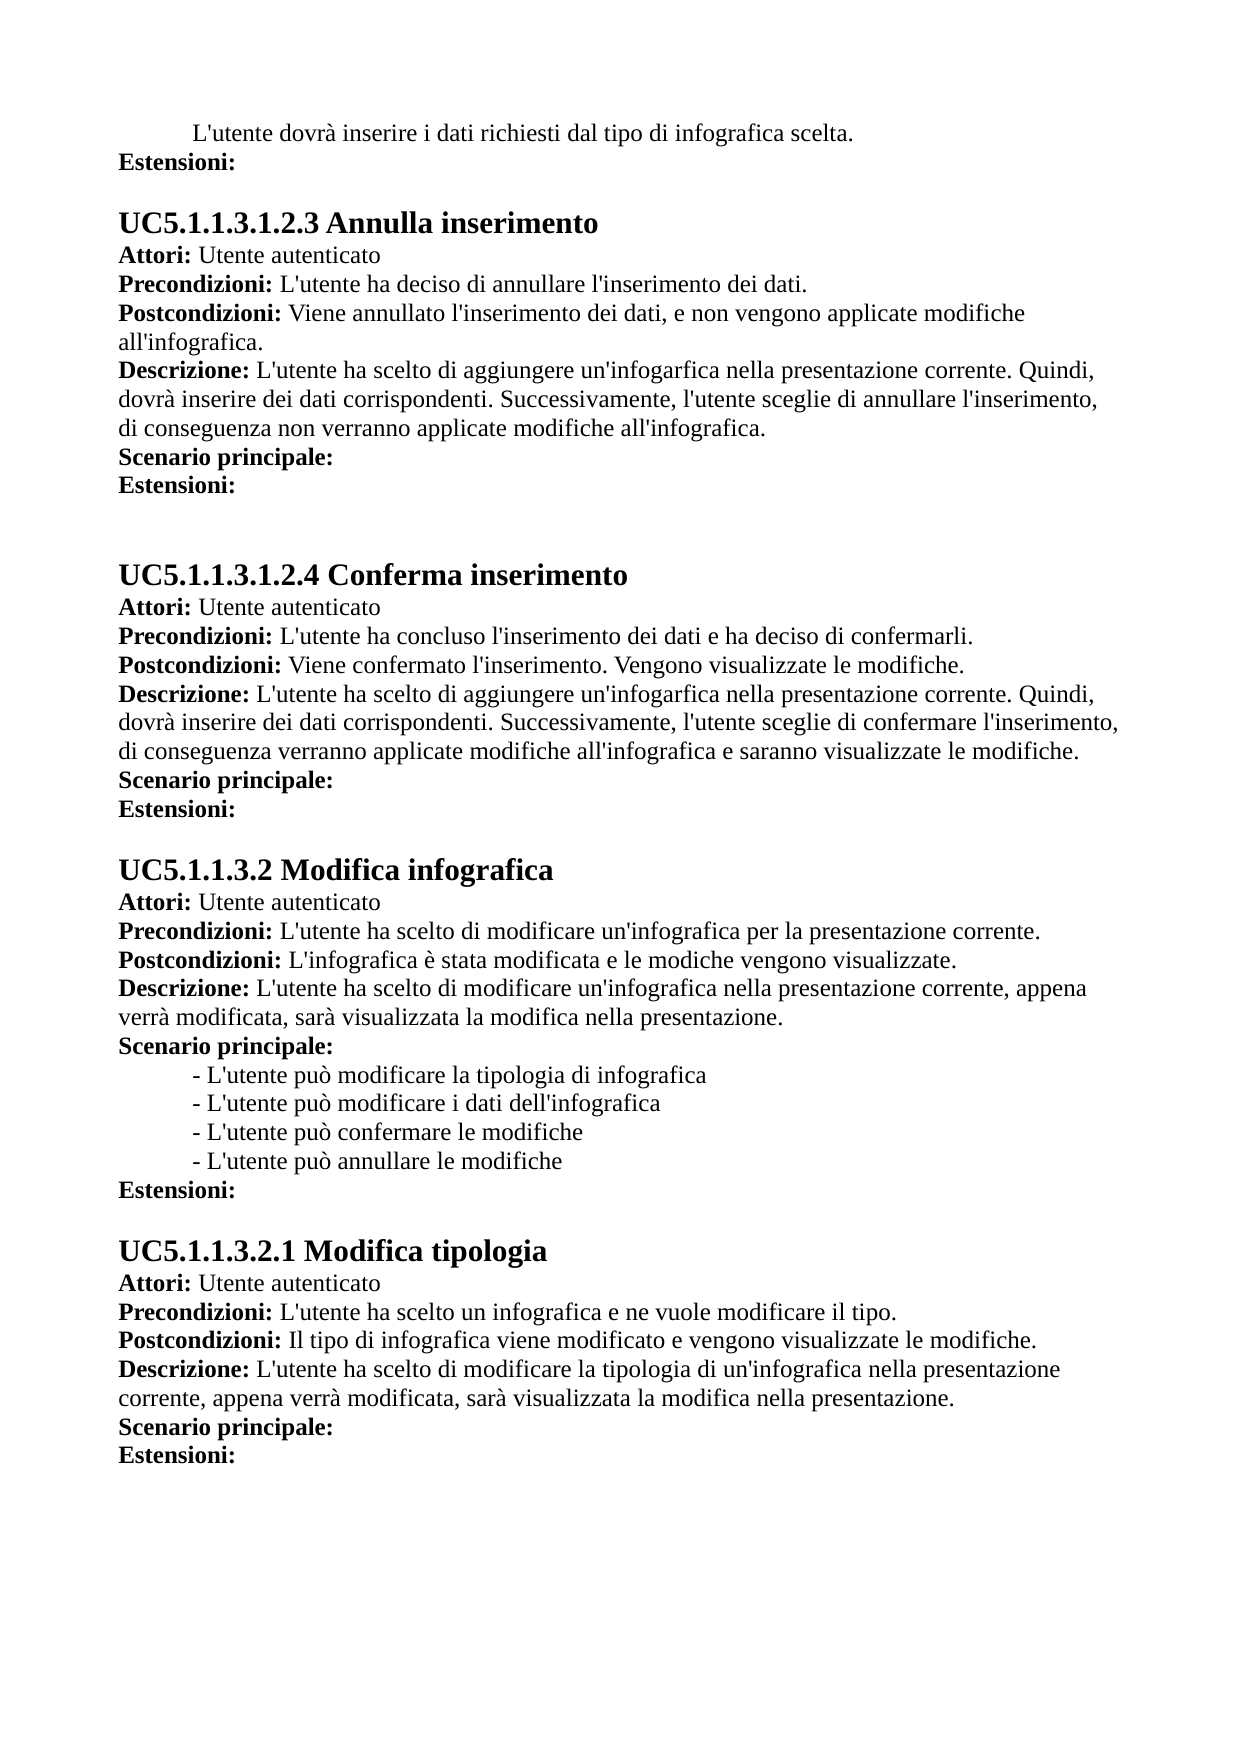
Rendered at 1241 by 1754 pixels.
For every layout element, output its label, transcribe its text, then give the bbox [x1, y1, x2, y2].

text Scenario principale: [118, 442, 1122, 470]
text - L'utente può annullare le modifiche [192, 1146, 1122, 1175]
text Descrizione: L'utente ha scelto di modificare la tipologia di un'infografica nella presentazione corrente, appena verrà modificata, sarà visualizzata la modifica nella presentazione. [118, 1354, 1122, 1412]
text Descrizione: L'utente ha scelto di aggiungere un'infogarfica nella presentazione corrente. Quindi, dovrà inserire dei dati corrispondenti. Successivamente, l'utente sceglie di annullare l'inserimento, di conseguenza non verranno applicate modifiche all'infografica. [118, 355, 1122, 442]
text Precondizioni: L'utente ha scelto di modificare un'infografica per la presentazione corrente. [118, 916, 1122, 945]
text Attori: Utente autenticato [118, 592, 1122, 621]
text Postcondizioni: Viene confermato l'inserimento. Vengono visualizzate le modifiche. [118, 650, 1122, 679]
text Attori: Utente autenticato [118, 887, 1122, 916]
text Estensioni: [118, 1441, 1122, 1469]
text Estensioni: [118, 1175, 1122, 1203]
text - L'utente può modificare i dati dell'infografica [192, 1088, 1122, 1117]
text Postcondizioni: L'infografica è stata modificata e le modiche vengono visualizzate. [118, 945, 1122, 973]
text Scenario principale: [118, 1412, 1122, 1441]
text Descrizione: L'utente ha scelto di modificare un'infografica nella presentazione corrente, appena verrà modificata, sarà visualizzata la modifica nella presentazione. [118, 973, 1122, 1031]
text UC5.1.1.3.1.2.4 Conferma inserimento [118, 557, 1122, 592]
text Descrizione: L'utente ha scelto di aggiungere un'infogarfica nella presentazione corrente. Quindi, dovrà inserire dei dati corrispondenti. Successivamente, l'utente sceglie di confermare l'inserimento, di conseguenza verranno applicate modifiche all'infografica e saranno visualizzate le modifiche. [118, 679, 1122, 765]
text Attori: Utente autenticato [118, 1268, 1122, 1297]
text UC5.1.1.3.2 Modifica infografica [118, 851, 1122, 887]
text Postcondizioni: Viene annullato l'inserimento dei dati, e non vengono applicate modifiche all'infografica. [118, 298, 1122, 355]
text - L'utente può modificare la tipologia di infografica [192, 1060, 1122, 1088]
text Scenario principale: [118, 1031, 1122, 1060]
text Attori: Utente autenticato [118, 240, 1122, 269]
text Precondizioni: L'utente ha deciso di annullare l'inserimento dei dati. [118, 269, 1122, 298]
text - L'utente può confermare le modifiche [192, 1117, 1122, 1146]
text UC5.1.1.3.2.1 Modifica tipologia [118, 1232, 1122, 1268]
text Estensioni: [118, 794, 1122, 822]
text Scenario principale: [118, 765, 1122, 794]
text Precondizioni: L'utente ha concluso l'inserimento dei dati e ha deciso di confermarli. [118, 621, 1122, 650]
text Estensioni: [118, 147, 1122, 176]
text L'utente dovrà inserire i dati richiesti dal tipo di infografica scelta. [192, 118, 1122, 147]
text UC5.1.1.3.1.2.3 Annulla inserimento [118, 204, 1122, 240]
text Postcondizioni: Il tipo di infografica viene modificato e vengono visualizzate le modifiche. [118, 1326, 1122, 1354]
text Precondizioni: L'utente ha scelto un infografica e ne vuole modificare il tipo. [118, 1297, 1122, 1326]
text Estensioni: [118, 470, 1122, 499]
